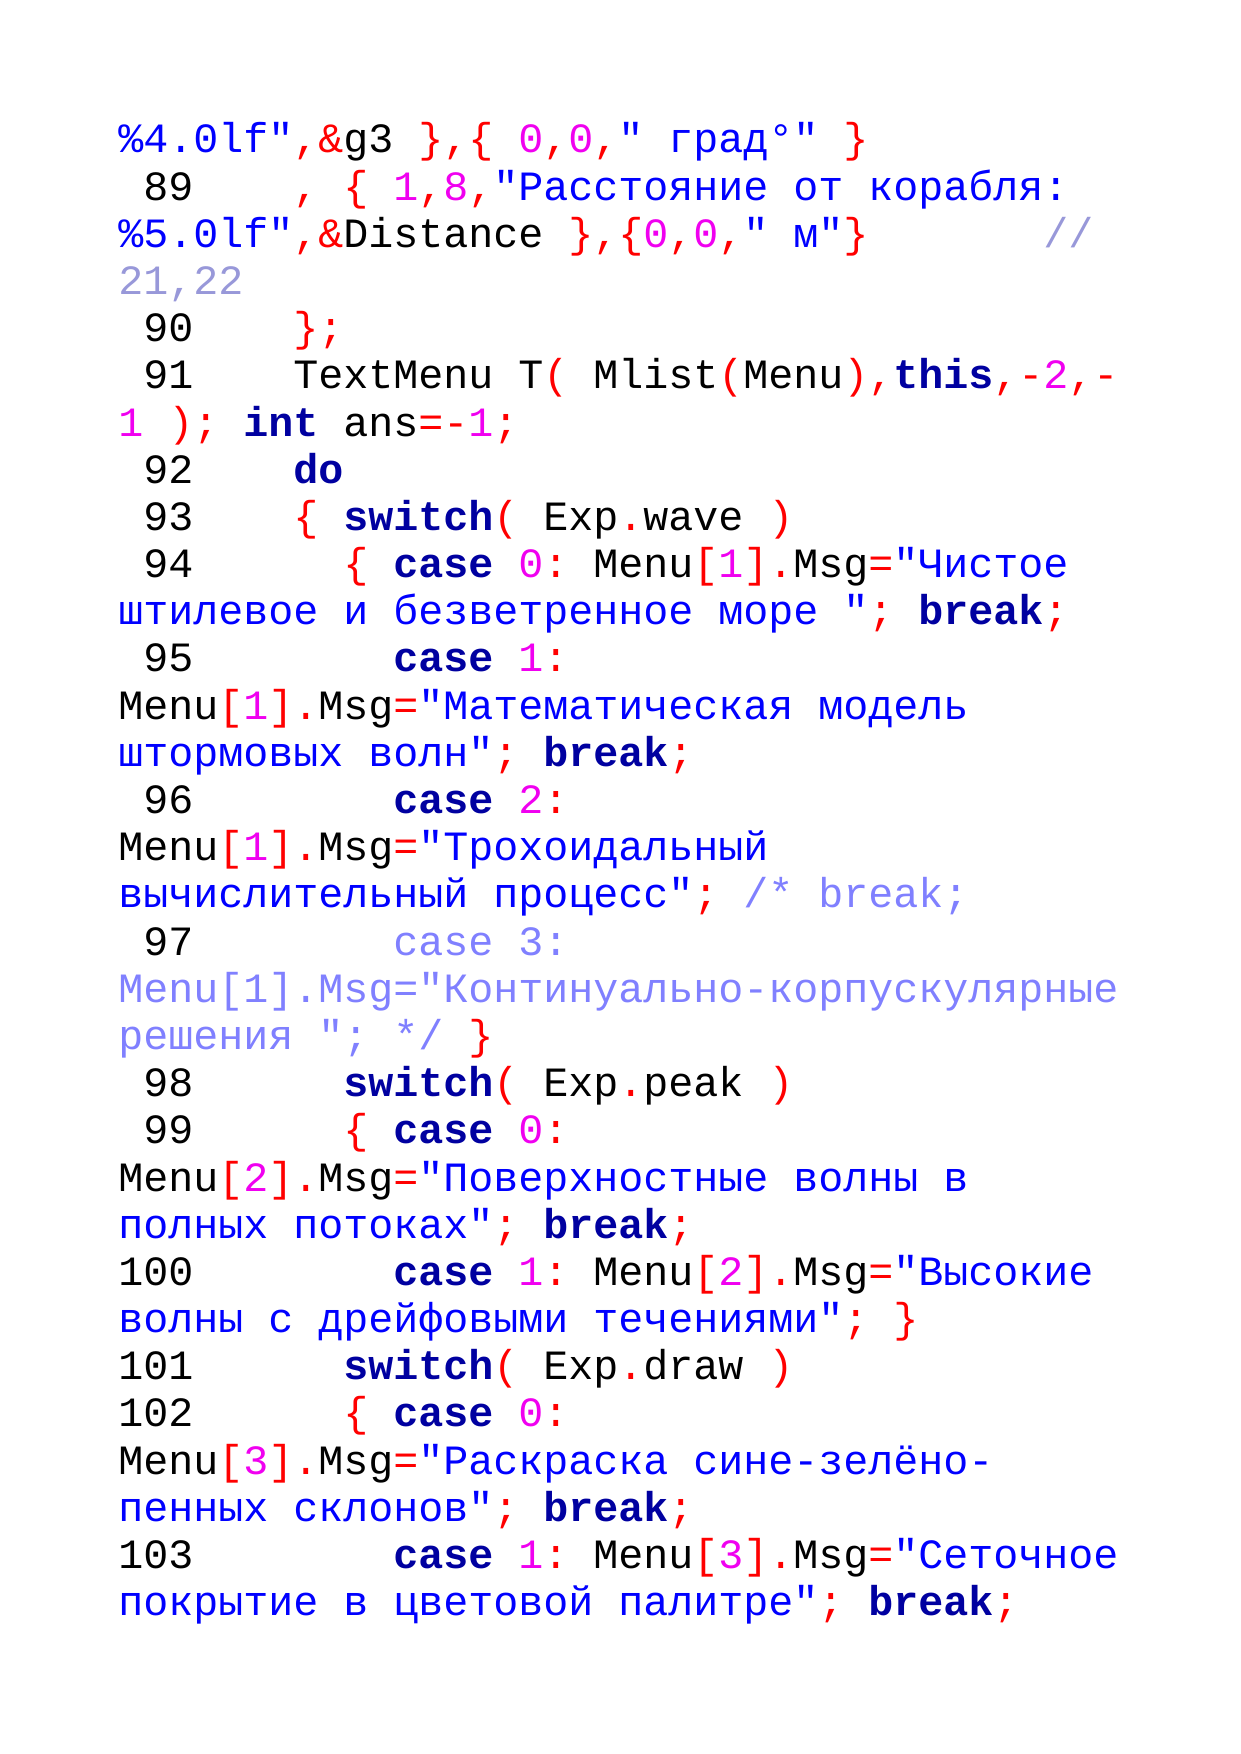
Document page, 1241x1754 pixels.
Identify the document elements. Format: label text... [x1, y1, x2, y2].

subtitle 94 { case 0: Menu[1].Msg="Чистое штилевое и безветренное море "; break; [118, 543, 1122, 637]
subtitle 93 { switch( Exp.wave ) [618, 496, 643, 543]
subtitle 89 , { 1,8,"Расстояние от корабля: %5.0lf",&Distance },{0,0," м"} // 21,22 [118, 165, 1122, 307]
subtitle 101 switch( Exp.draw ) [118, 1345, 543, 1392]
subtitle 93 { switch( Exp.wave ) [118, 496, 543, 543]
subtitle 99 { case 0: Menu[2].Msg="Поверхностные волны в полных потоках"; break; [118, 1109, 1122, 1251]
subtitle 100 case 1: Menu[2].Msg="Высокие волны с дрейфовыми течениями"; } [118, 1251, 1122, 1345]
subtitle 98 switch( Exp.peak ) [118, 1062, 543, 1109]
subtitle 91 TextMenu T( Mlist(Menu),this,-2,-1 ); int ans=-1; [418, 354, 1122, 448]
subtitle 97 case 3: Menu[1].Msg="Континуально-корпускулярные решения "; */ } [118, 920, 1122, 1062]
subtitle 95 case 1: Menu[1].Msg="Математическая модель штормовых волн"; break; [118, 637, 1122, 779]
subtitle 90 }; [118, 307, 1122, 354]
subtitle 98 switch( Exp.peak ) [768, 1062, 1122, 1109]
subtitle 91 TextMenu T( Mlist(Menu),this,-2,-1 ); int ans=-1; [118, 354, 343, 448]
subtitle 88 , { 0,4,"\\%-4.1lf",&(Surge.Height) },{0,4,"м %4.0lf",&g3 },{ 0,0," град°" } [118, 118, 343, 165]
subtitle 101 switch( Exp.draw ) [768, 1345, 1122, 1392]
subtitle 102 { case 0: Menu[3].Msg="Раскраска сине-зелёно-пенных склонов"; break; [118, 1392, 1122, 1534]
subtitle 88 , { 0,4,"\\%-4.1lf",&(Surge.Height) },{0,4,"м %4.0lf",&g3 },{ 0,0," град°" } [418, 118, 1122, 165]
subtitle 92 do [118, 448, 1122, 496]
subtitle 93 { switch( Exp.wave ) [768, 496, 1122, 543]
subtitle 101 switch( Exp.draw ) [618, 1345, 643, 1392]
subtitle 103 case 1: Menu[3].Msg="Сеточное покрытие в цветовой палитре"; break; [118, 1534, 1122, 1628]
subtitle 96 case 2: Menu[1].Msg="Трохоидальный вычислительный процесс"; /* break; [118, 779, 1122, 920]
subtitle 98 switch( Exp.peak ) [618, 1062, 643, 1109]
